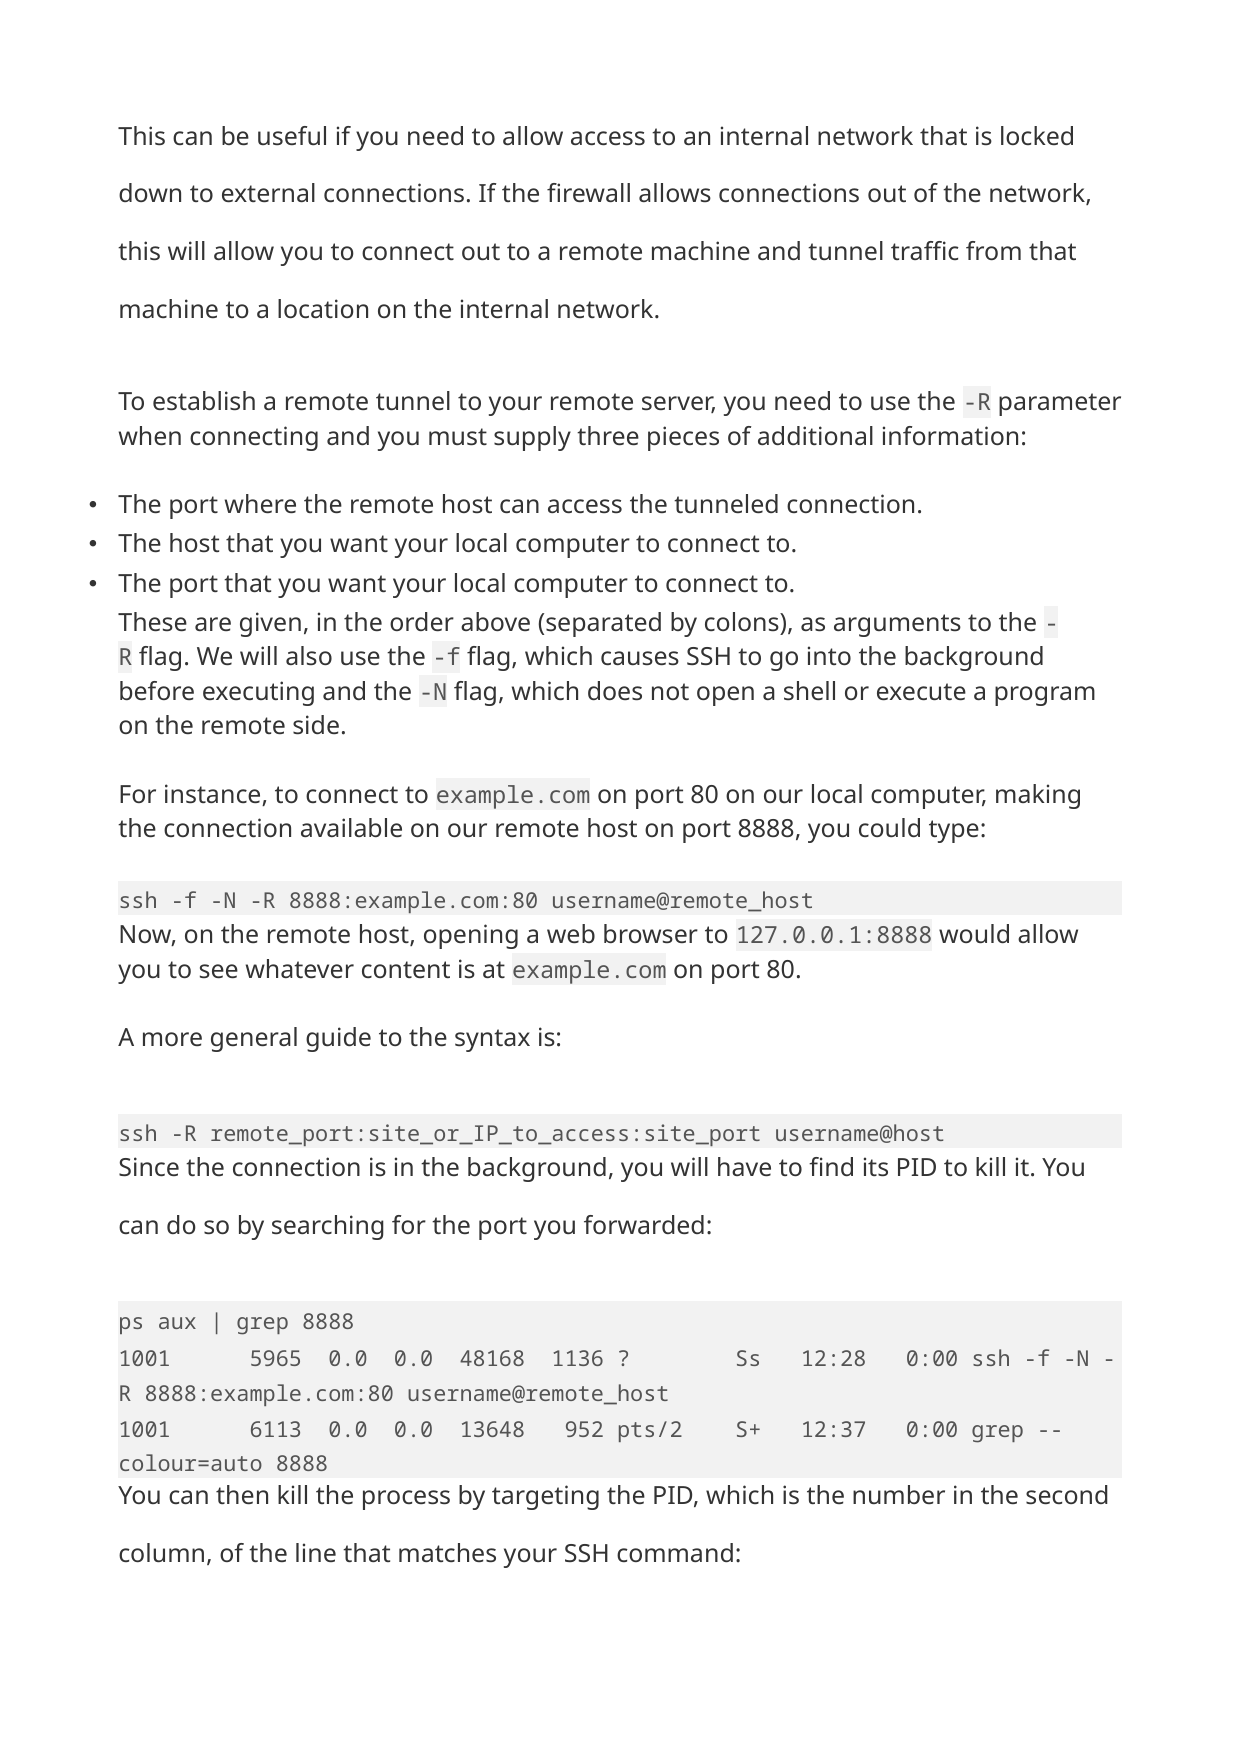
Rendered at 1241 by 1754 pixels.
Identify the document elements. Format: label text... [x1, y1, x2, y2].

text These are given, in the order above (separated by colons), as arguments to the -R flag. We will also use the -f flag, which causes SSH to go into the background before executing and the -N flag, which does not open a shell or execute a program on the remote side. [118, 604, 1122, 742]
text Since the connection is in the background, you will have to find its PID to kill it. You can do so by searching for the port you forwarded: [118, 1150, 1122, 1242]
list The port that you want your local computer to connect to. [118, 565, 1122, 599]
list The host that you want your local computer to connect to. [118, 526, 1122, 560]
text Now, on the remote host, opening a web browser to 127.0.0.1:8888 would allow you to see whatever content is at example.com on port 80. [118, 917, 1122, 986]
list The port where the remote host can access the tunneled connection. [118, 487, 1122, 521]
text ssh -R remote_port:site_or_IP_to_access:site_port username@host [118, 1114, 1122, 1148]
text You can then kill the process by targeting the PID, which is the number in the second column, of the line that matches your SSH command: [118, 1478, 1122, 1570]
text A more general guide to the syntax is: [118, 1020, 1122, 1054]
text This can be useful if you need to allow access to an internal network that is locked down to external connections. If the firewall allows connections out of the network, this will allow you to connect out to a remote machine and tunnel traffic from that machine to a location on the internal network. [118, 118, 1122, 326]
text 1001 6113 0.0 0.0 13648 952 pts/2 S+ 12:37 0:00 grep --colour=auto 8888 [118, 1409, 1122, 1478]
text ps aux | grep 8888 [118, 1301, 1122, 1336]
text 1001 5965 0.0 0.0 48168 1136 ? Ss 12:28 0:00 ssh -f -N -R 8888:example.com:80 username@remote_host [118, 1339, 1122, 1407]
text For instance, to connect to example.com on port 80 on our local computer, making the connection available on our remote host on port 8888, you could type: [118, 776, 1122, 845]
text ssh -f -N -R 8888:example.com:80 username@remote_host [118, 881, 1122, 915]
text To establish a remote tunnel to your remote server, you need to use the -R parameter when connecting and you must supply three pieces of additional information: [118, 384, 1122, 452]
